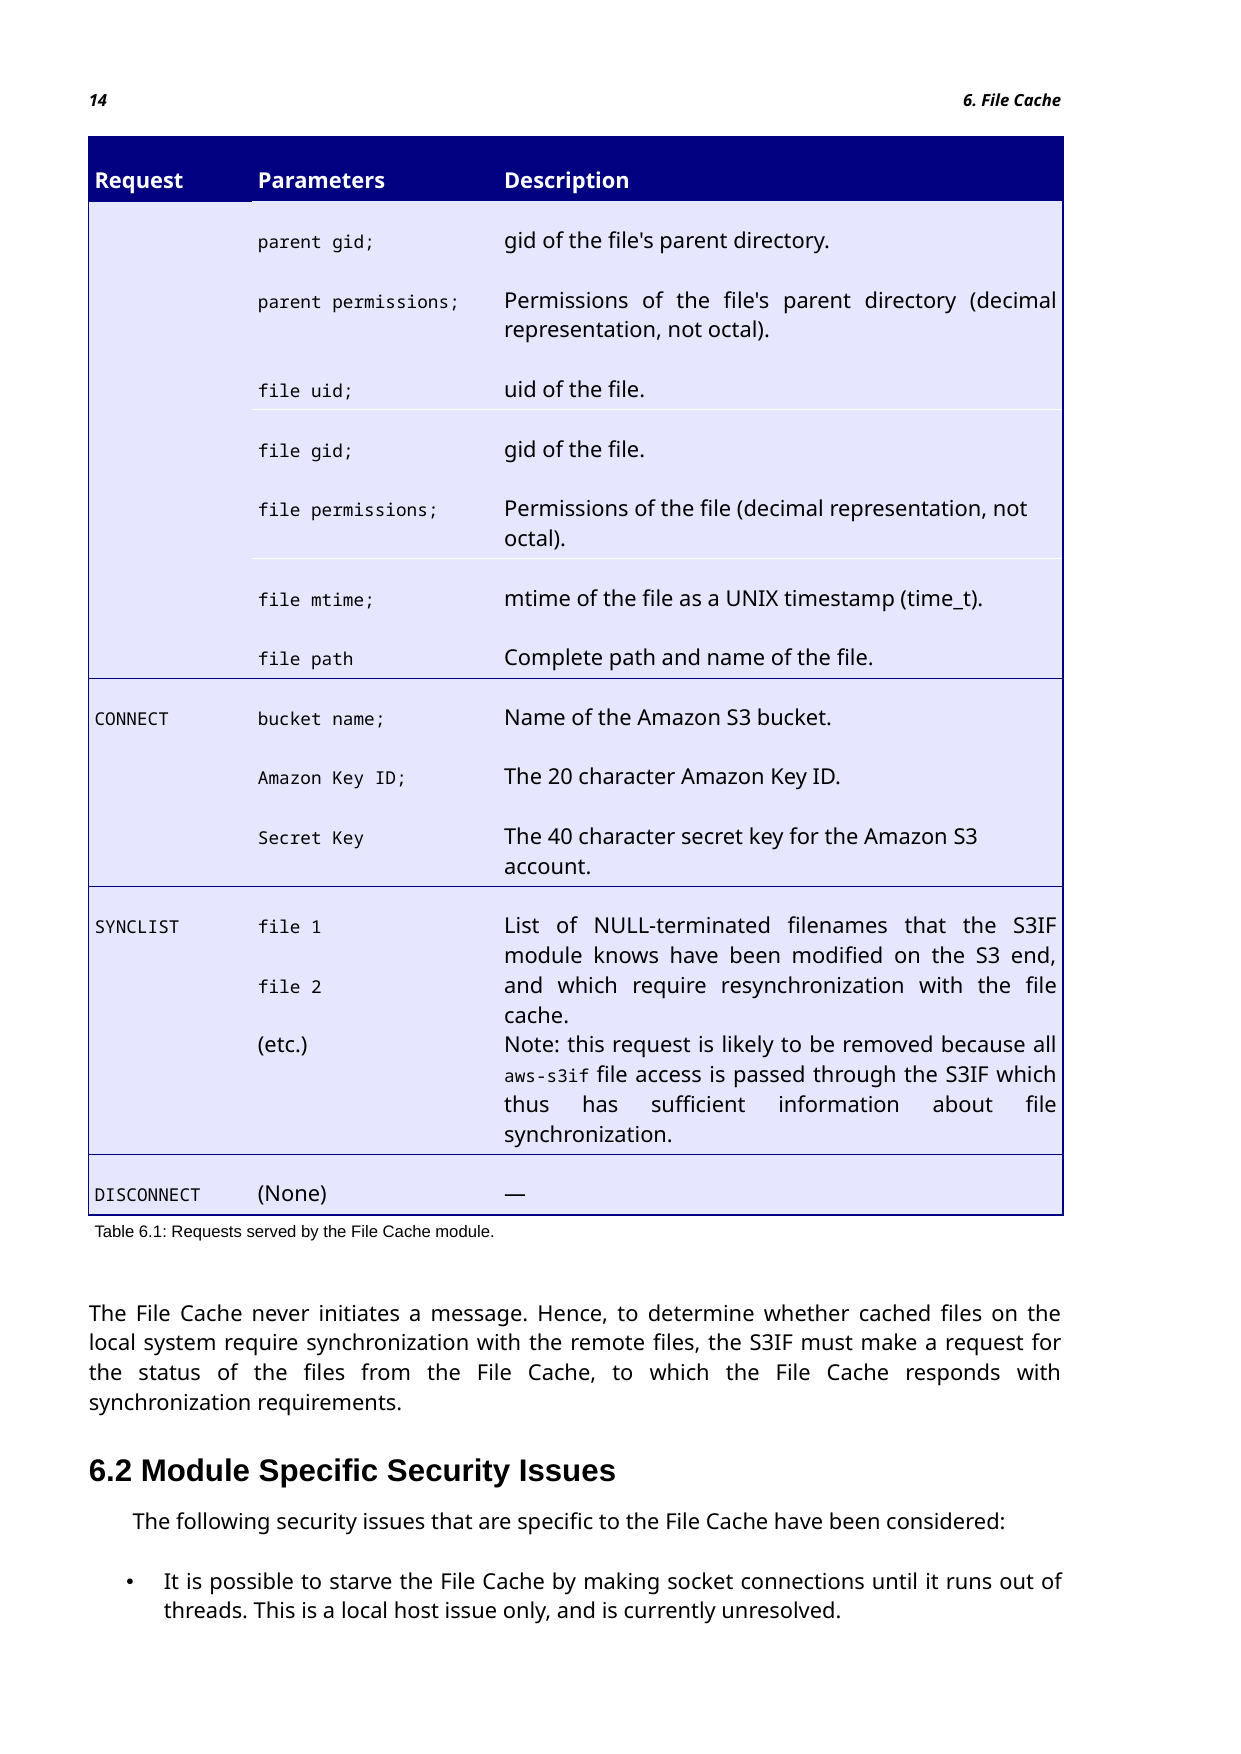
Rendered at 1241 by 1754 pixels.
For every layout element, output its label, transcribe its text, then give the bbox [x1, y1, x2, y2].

table_cell parent gid; [252, 201, 498, 261]
table_header Parameters [252, 138, 498, 201]
table_cell — [498, 1155, 1062, 1214]
table_cell Permissions of the file (decimal representation, not octal). [498, 469, 1062, 558]
table_cell Complete path and name of the file. [498, 618, 1062, 678]
table_cell parent permissions; [252, 261, 498, 350]
table_header Description [498, 138, 1062, 201]
table_cell The 40 character secret key for the Amazon S3 account. [498, 797, 1062, 886]
table_cell (etc.) [252, 1004, 498, 1154]
table_cell (None) [252, 1155, 498, 1214]
table_cell Name of the Amazon S3 bucket. [498, 679, 1062, 737]
table_cell Secret Key [252, 797, 498, 886]
table_cell SYNCLIST [89, 887, 252, 1154]
table_cell mtime of the file as a UNIX timestamp (time_t). [498, 559, 1062, 618]
text The File Cache never initiates a message. Hence, to determine whether cached files on the local system require synchronization with the remote files, the S3IF must make a request for the status of the files from the File Cache, to which the File Cache responds with synchronization requirements. [88, 1276, 1063, 1417]
list It is possible to starve the File Cache by making socket connections until it runs out of threads. This is a local host issue only, and is currently unresolved. [126, 1549, 1063, 1625]
table_cell The 20 character Amazon Key ID. [498, 737, 1062, 797]
table_cell bucket name; [252, 679, 498, 737]
table_cell file mtime; [252, 559, 498, 618]
table_cell file gid; [252, 410, 498, 469]
table_cell Table 6.1: Requests served by the File Cache module. [89, 1216, 1063, 1246]
table_header Request [89, 138, 252, 201]
table_cell file uid; [252, 350, 498, 409]
table_cell file path [252, 618, 498, 678]
table_cell List of NULL-terminated filenames that the S3IF module knows have been modified on the S3 end, and which require resynchronization with the file cache. Note: this request is likely to be removed because all aws-s3if file access is passed through the S3IF which thus has sufficient information about file synchronization. [498, 887, 1062, 1154]
table_cell uid of the file. [498, 350, 1062, 409]
text The following security issues that are specific to the File Cache have been considered: [88, 1501, 1063, 1536]
table_cell Permissions of the file's parent directory (decimal representation, not octal). [498, 261, 1062, 350]
table_cell file permissions; [252, 469, 498, 558]
subtitle Module Specific Security Issues [88, 1452, 1063, 1488]
table_cell file 2 [252, 945, 498, 1004]
table_cell gid of the file. [498, 410, 1062, 469]
table_cell [89, 202, 252, 678]
table_cell gid of the file's parent directory. [498, 201, 1062, 261]
table_cell file 1 [252, 887, 498, 945]
table_cell Amazon Key ID; [252, 737, 498, 797]
table_cell DISCONNECT [89, 1155, 252, 1214]
table_cell CONNECT [89, 679, 252, 886]
